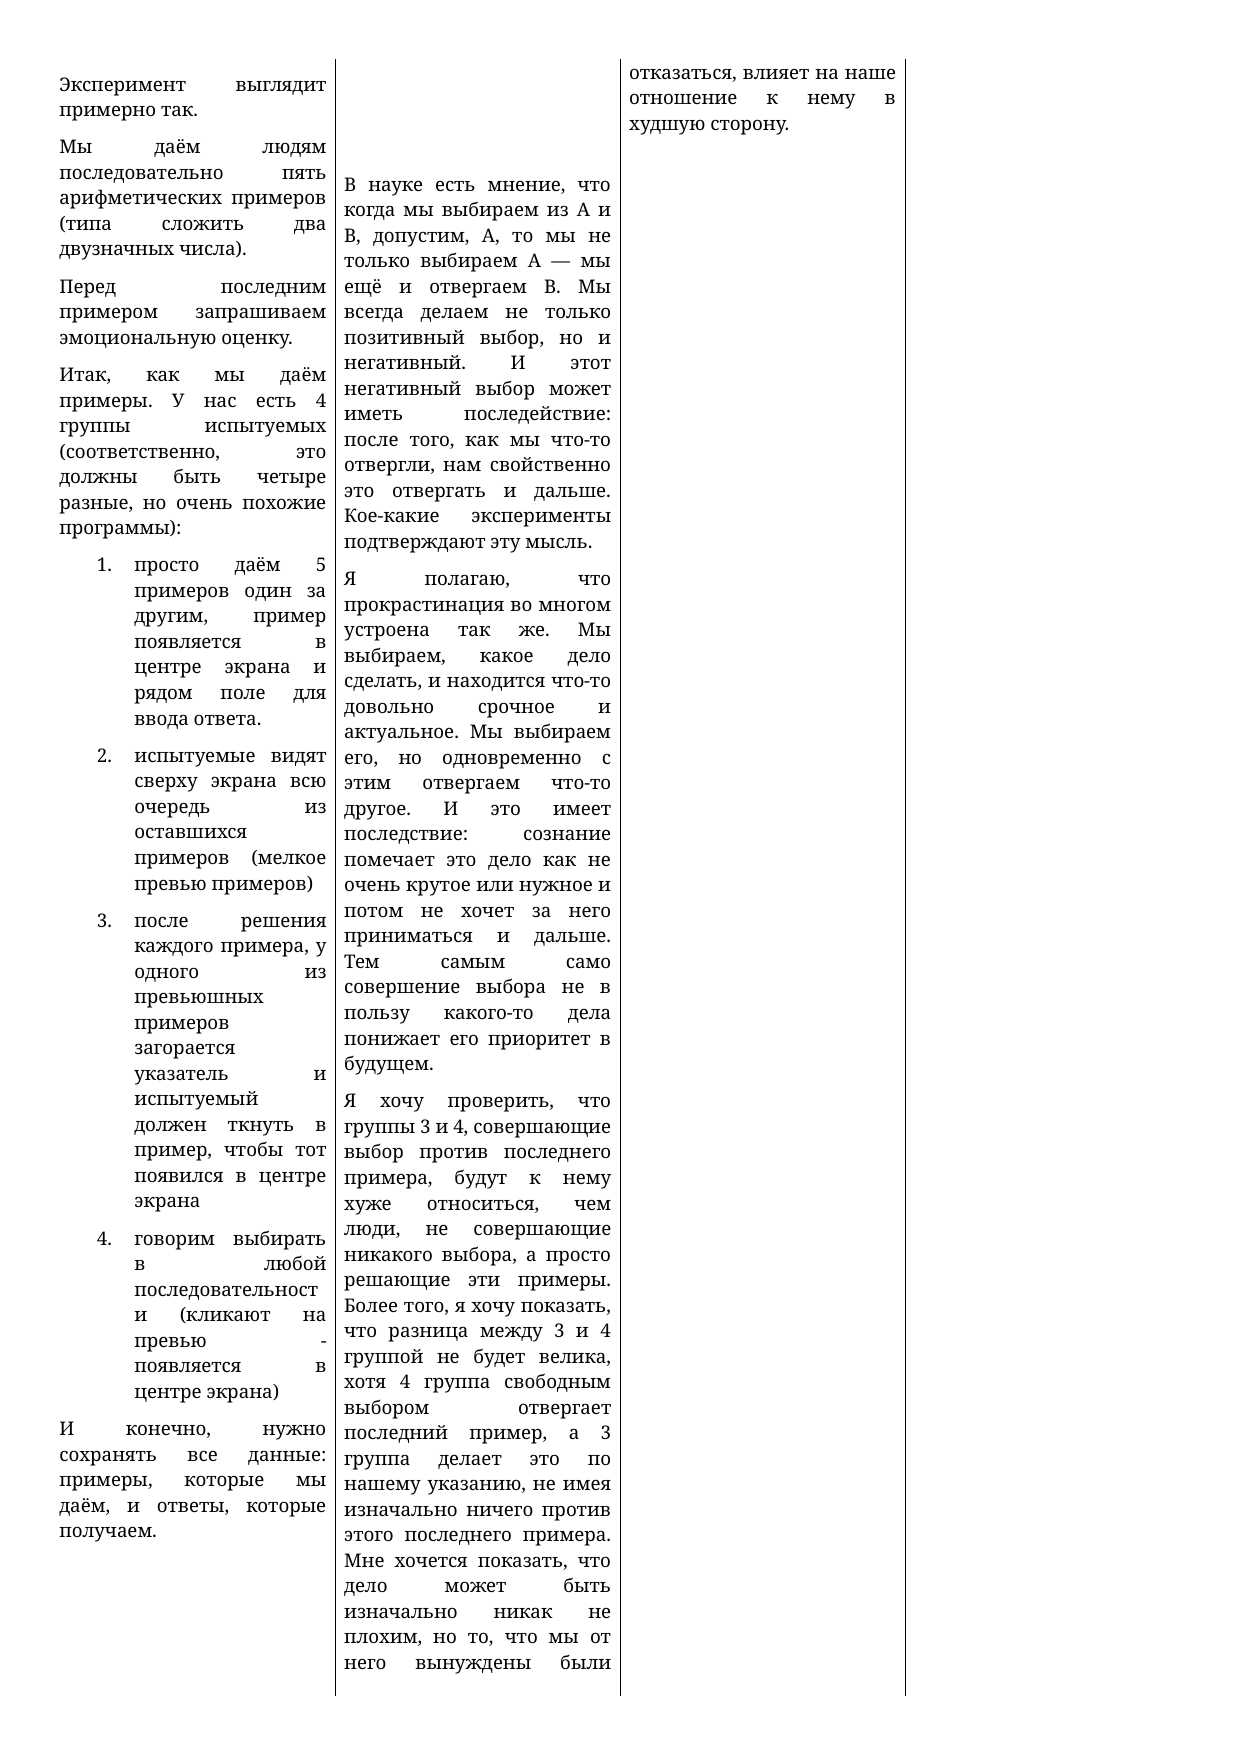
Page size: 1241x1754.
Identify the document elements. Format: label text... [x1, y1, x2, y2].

list говорим выбирать в любой последовательности (кликают на превью - появляется в центре экрана) [97, 1225, 326, 1404]
text Перед последним примером запрашиваем эмоциональную оценку. [59, 273, 326, 349]
text В науке есть мнение, что когда мы выбираем из А и В, допустим, А, то мы не только выбираем А — мы ещё и отвергаем В. Мы всегда делаем не только позитивный выбор, но и негативный. И этот негативный выбор может иметь последействие: после того, как мы что-то отвергли, нам свойственно это отвергать и дальше. Кое-какие эксперименты подтверждают эту мысль. [344, 171, 611, 554]
text отказаться, влияет на наше отношение к нему в худшую сторону. [629, 59, 896, 136]
text Мы даём людям последовательно пять арифметических примеров (типа сложить два двузначных числа). [59, 134, 326, 261]
text И конечно, нужно сохранять все данные: примеры, которые мы даём, и ответы, которые получаем. [59, 1416, 326, 1543]
list испытуемые видят сверху экрана всю очередь из оставшихся примеров (мелкое превью примеров) [97, 742, 326, 895]
text Эксперимент выглядит примерно так. [59, 71, 326, 122]
list после решения каждого примера, у одного из превьюшных примеров загорается указатель и испытуемый должен ткнуть в пример, чтобы тот появился в центре экрана [97, 907, 326, 1213]
text Я полагаю, что прокрастинация во многом устроена так же. Мы выбираем, какое дело сделать, и находится что-то довольно срочное и актуальное. Мы выбираем его, но одновременно с этим отвергаем что-то другое. И это имеет последствие: сознание помечает это дело как не очень крутое или нужное и потом не хочет за него приниматься и дальше. Тем самым само совершение выбора не в пользу какого-то дела понижает его приоритет в будущем. [344, 566, 611, 1076]
text Итак, как мы даём примеры. У нас есть 4 группы испытуемых (соответственно, это должны быть четыре разные, но очень похожие программы): [59, 361, 326, 540]
text Я хочу проверить, что группы 3 и 4, совершающие выбор против последнего примера, будут к нему хуже относиться, чем люди, не совершающие никакого выбора, а просто решающие эти примеры. Более того, я хочу показать, что разница между 3 и 4 группой не будет велика, хотя 4 группа свободным выбором отвергает последний пример, а 3 группа делает это по нашему указанию, не имея изначально ничего против этого последнего примера. Мне хочется показать, что дело может быть изначально никак не плохим, но то, что мы от него вынуждены были [344, 1088, 611, 1675]
list просто даём 5 примеров один за другим, пример появляется в центре экрана и рядом поле для ввода ответа. [97, 552, 326, 730]
